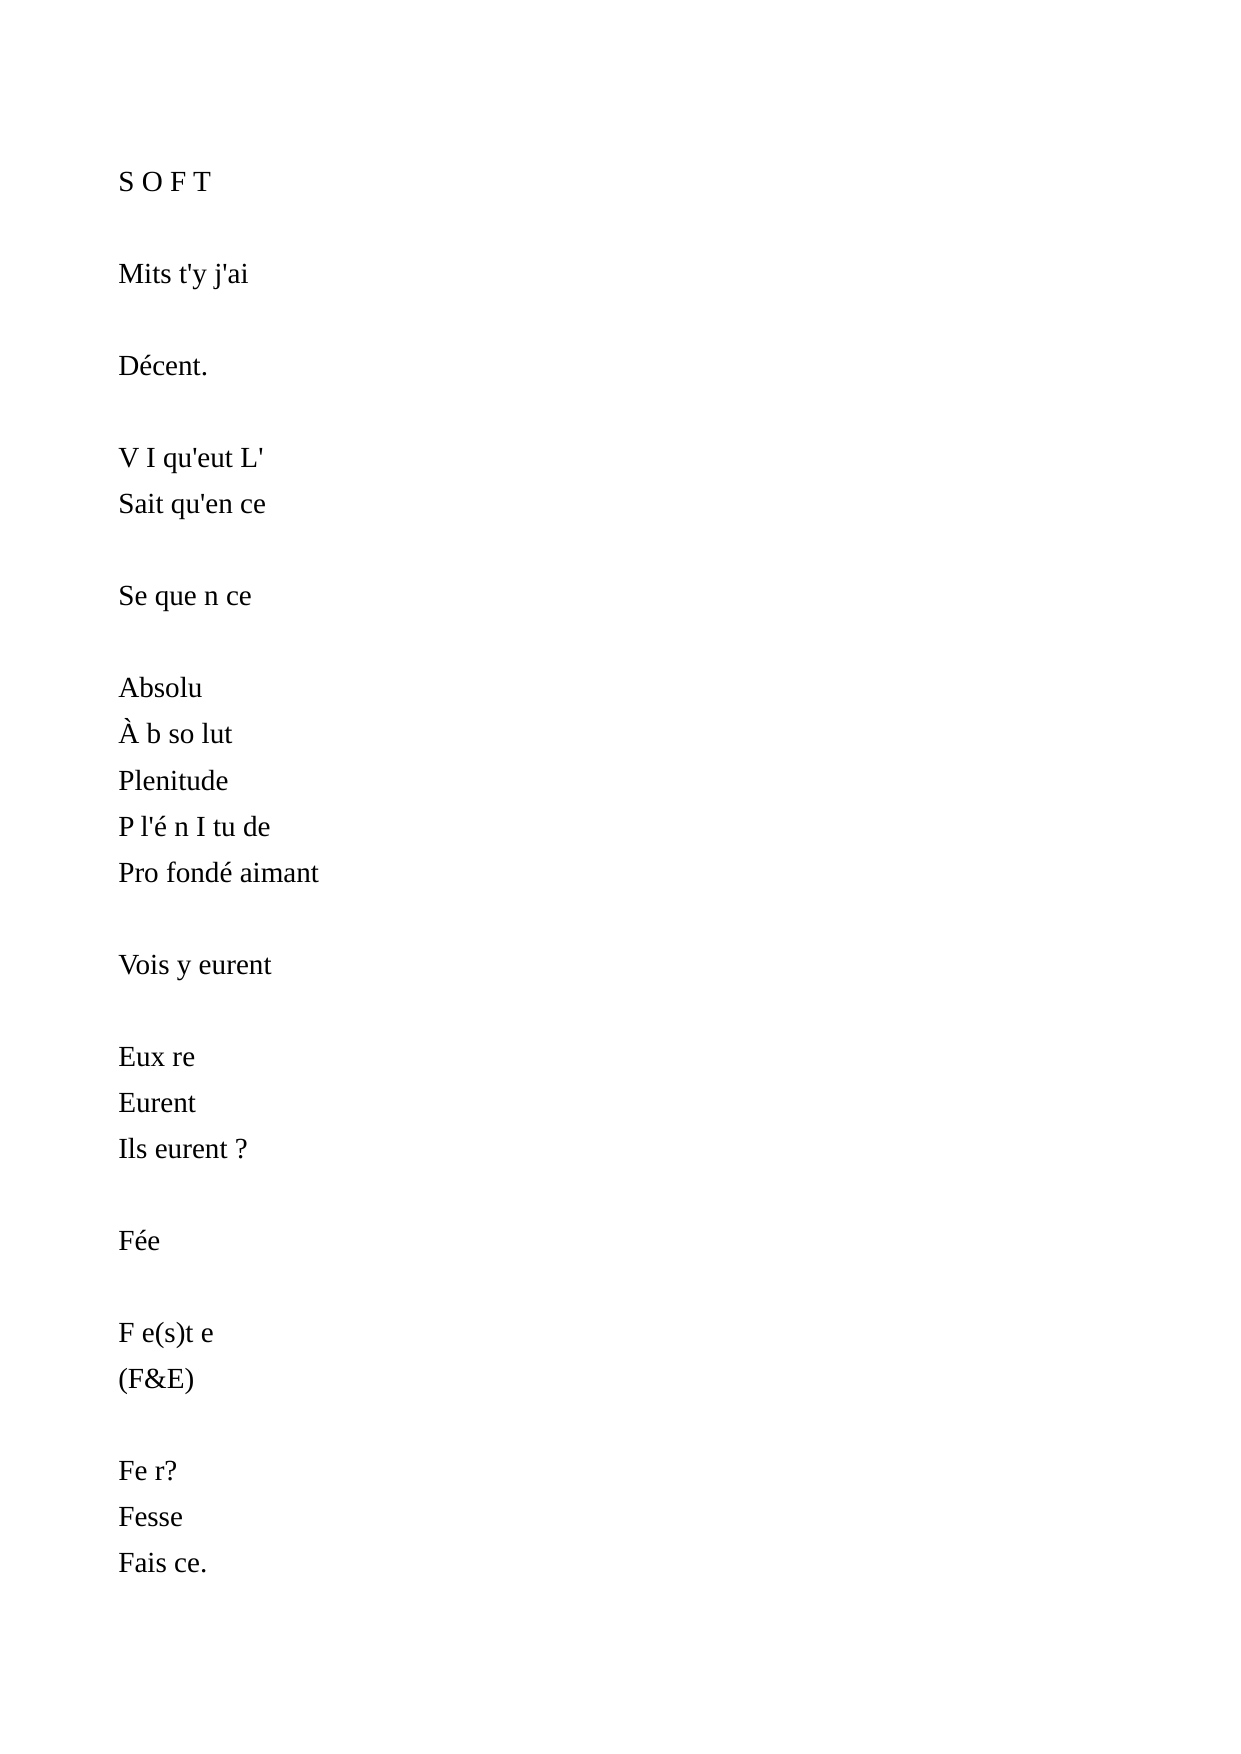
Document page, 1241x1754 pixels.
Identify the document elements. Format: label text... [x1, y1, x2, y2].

text (F&E) [118, 1361, 1122, 1395]
text Ils eurent ? [118, 1131, 1122, 1164]
text Décent. [118, 348, 1122, 382]
text Fais ce. [118, 1545, 1122, 1579]
text Pro fondé aimant [118, 855, 1122, 888]
text Se que n ce [118, 578, 1122, 612]
text Eurent [118, 1085, 1122, 1118]
text F e(s)t e [118, 1315, 1122, 1349]
text À b so lut [118, 717, 1122, 750]
text Eux re [118, 1039, 1122, 1072]
text Fesse [118, 1499, 1122, 1533]
text P l'é n I tu de [118, 809, 1122, 842]
text Fée [118, 1223, 1122, 1257]
text V I qu'eut L' [118, 440, 1122, 474]
text Fe r? [118, 1453, 1122, 1487]
text Sait qu'en ce [118, 486, 1122, 520]
text Absolu [118, 671, 1122, 704]
text S O F T [118, 164, 1122, 198]
text Vois y eurent [118, 947, 1122, 980]
text Plenitude [118, 763, 1122, 796]
text Mits t'y j'ai [118, 256, 1122, 290]
